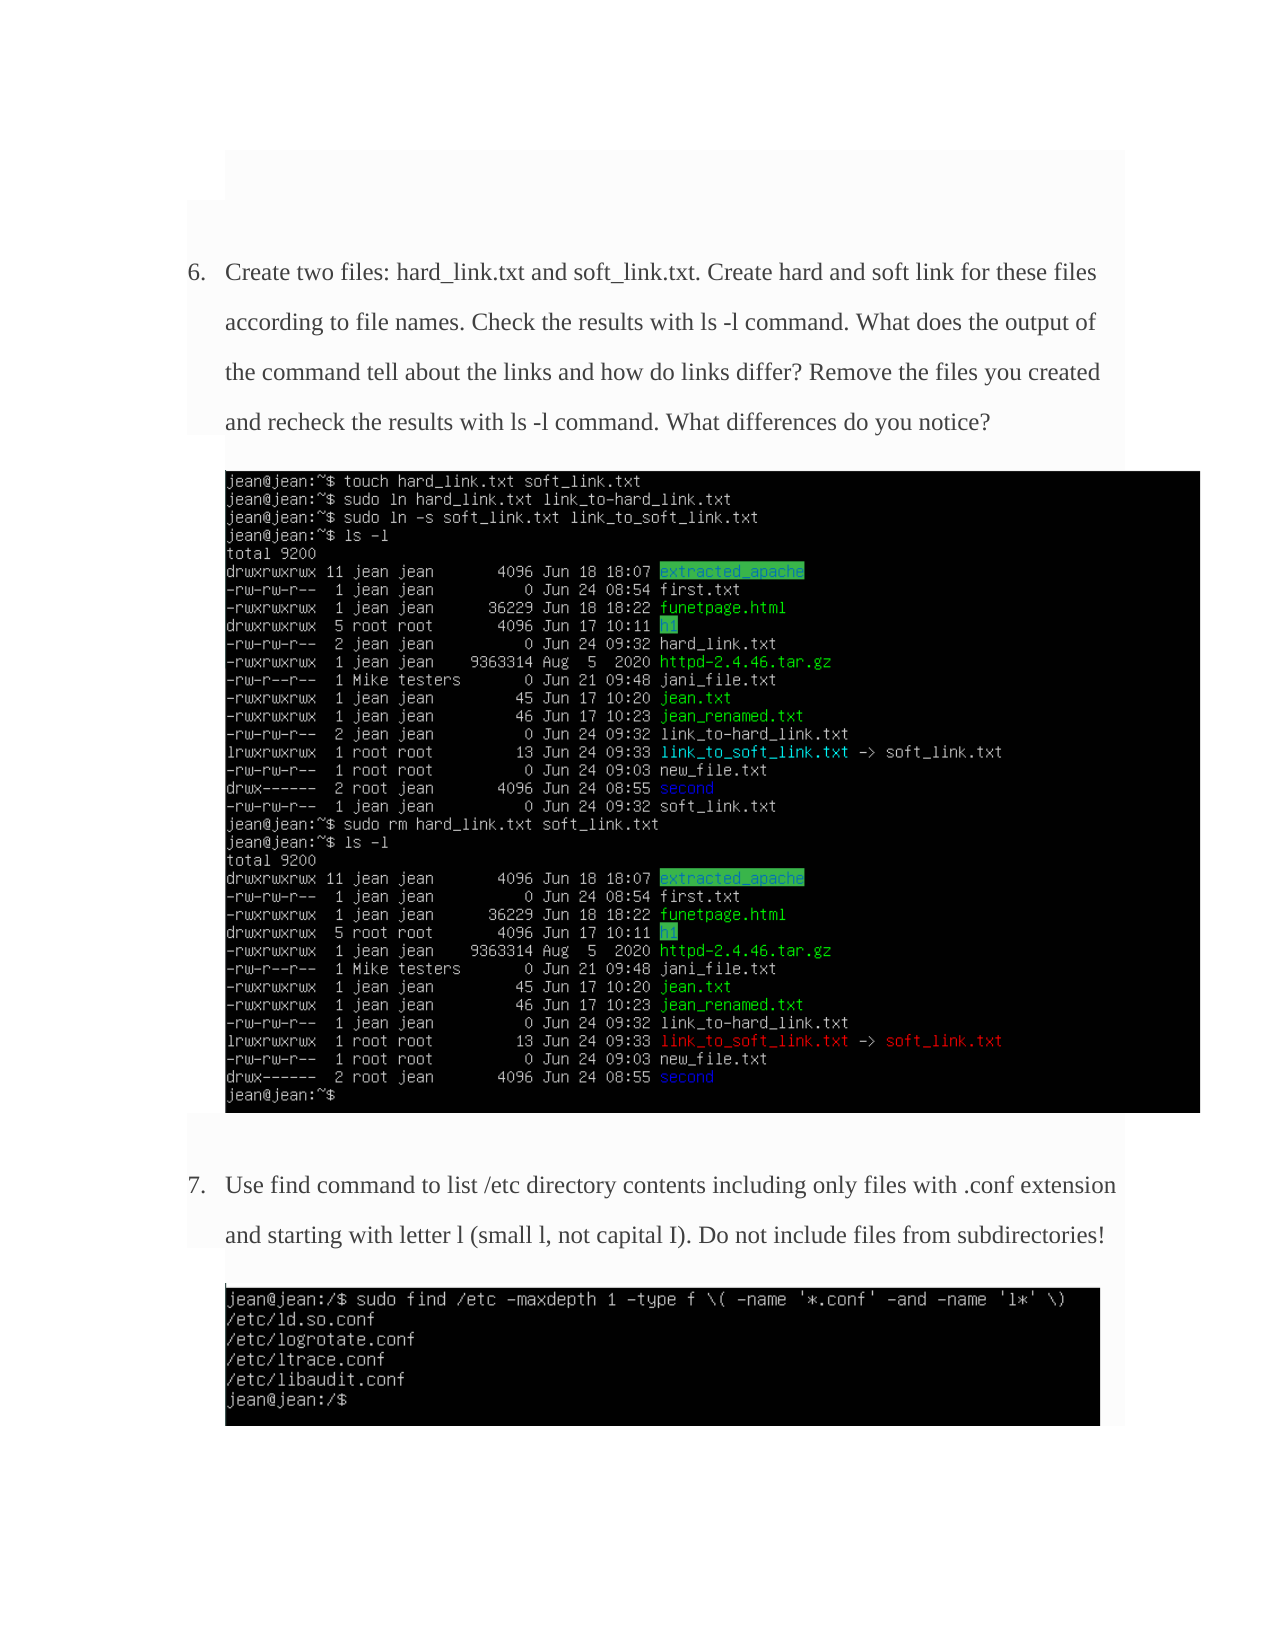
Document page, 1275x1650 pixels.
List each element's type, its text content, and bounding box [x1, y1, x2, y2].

list Create two files: hard_link.txt and soft_link.txt. Create hard and soft link for these files according to file names. Check the results with ls -l command. What does the output of the command tell about the links and how do links differ? Remove the files you created and recheck the results with ls -l command. What differences do you notice? [187, 235, 1125, 435]
list Use find command to list /etc directory contents including only files with .conf extension and starting with letter l (small l, not capital I). Do not include files from subdirectories! [187, 1148, 1125, 1248]
